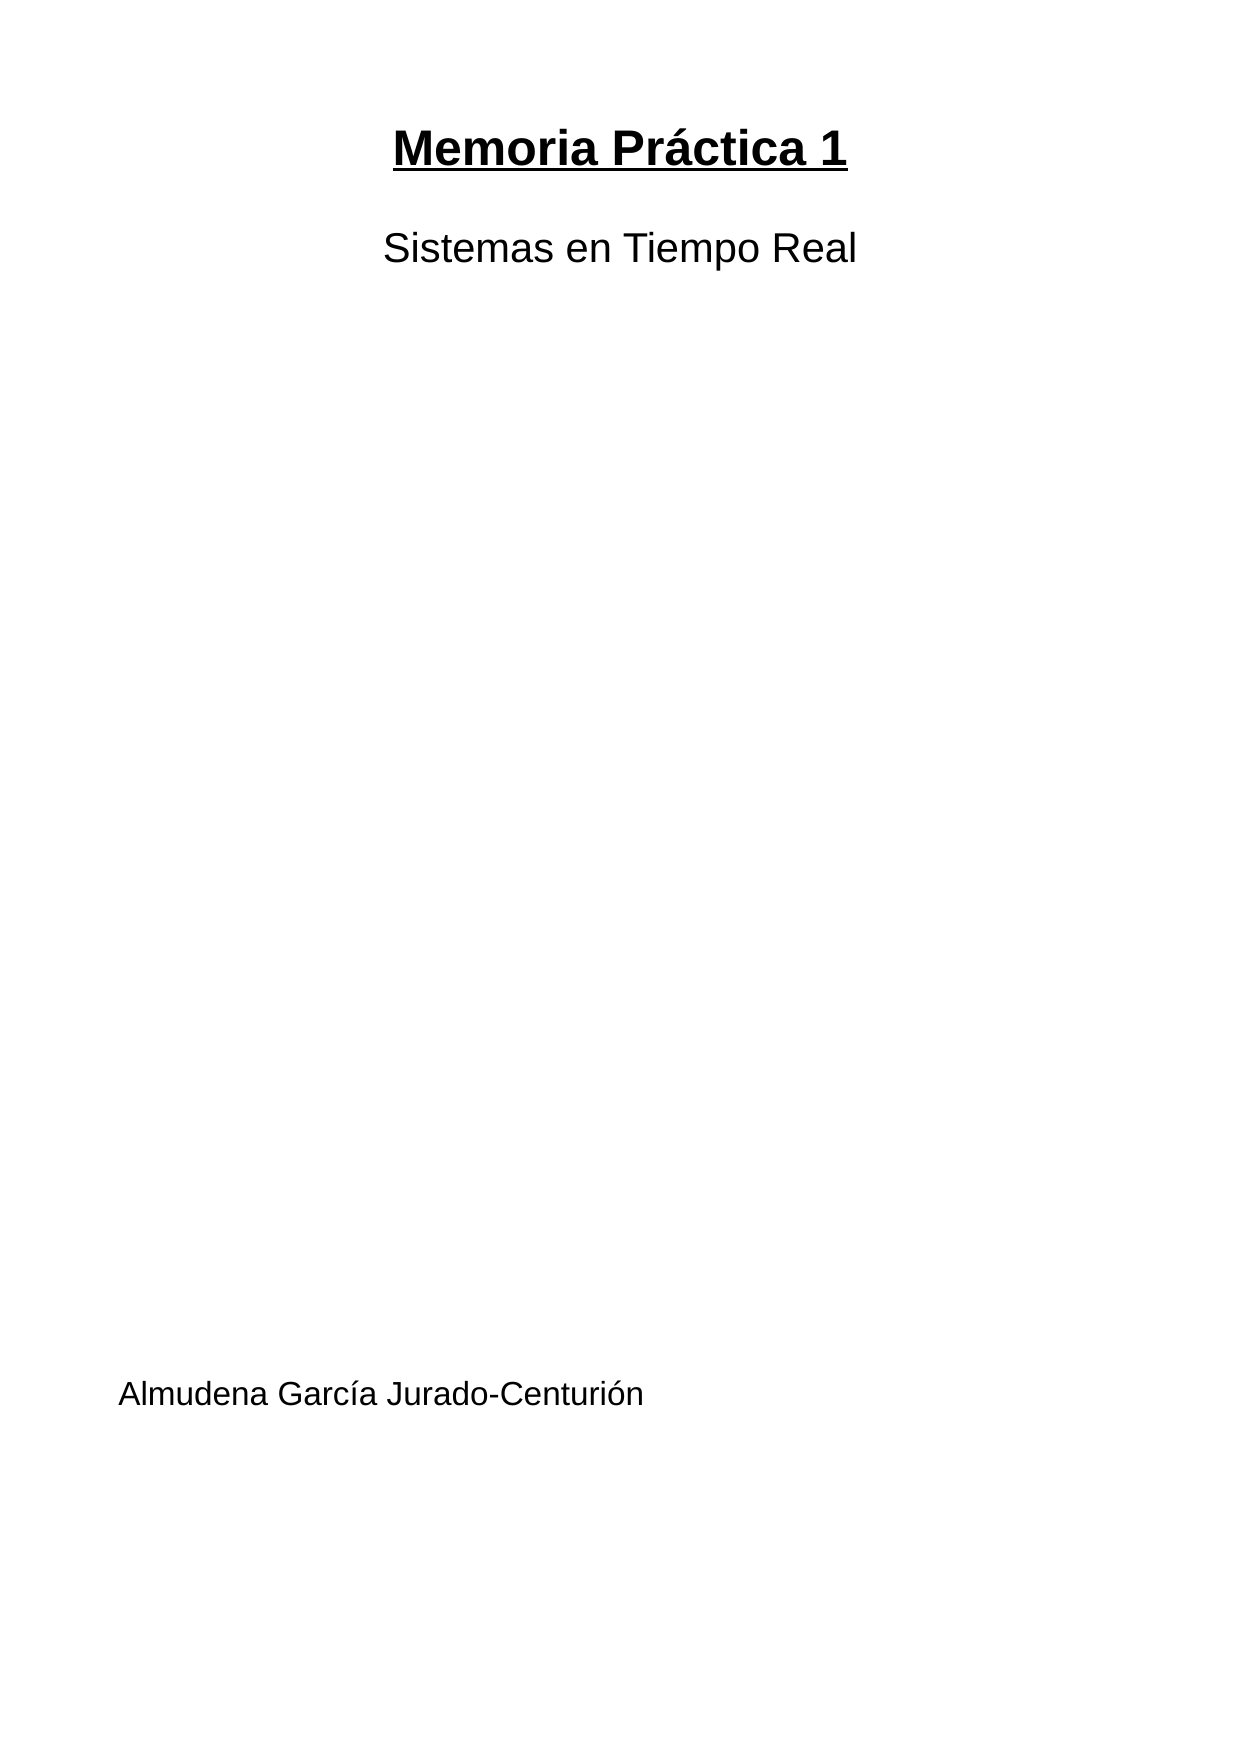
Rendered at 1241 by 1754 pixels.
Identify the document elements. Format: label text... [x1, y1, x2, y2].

text Sistemas en Tiempo Real [118, 223, 1122, 271]
text Memoria Práctica 1 [118, 118, 1122, 176]
text Almudena García Jurado-Centurión [118, 1373, 1122, 1412]
